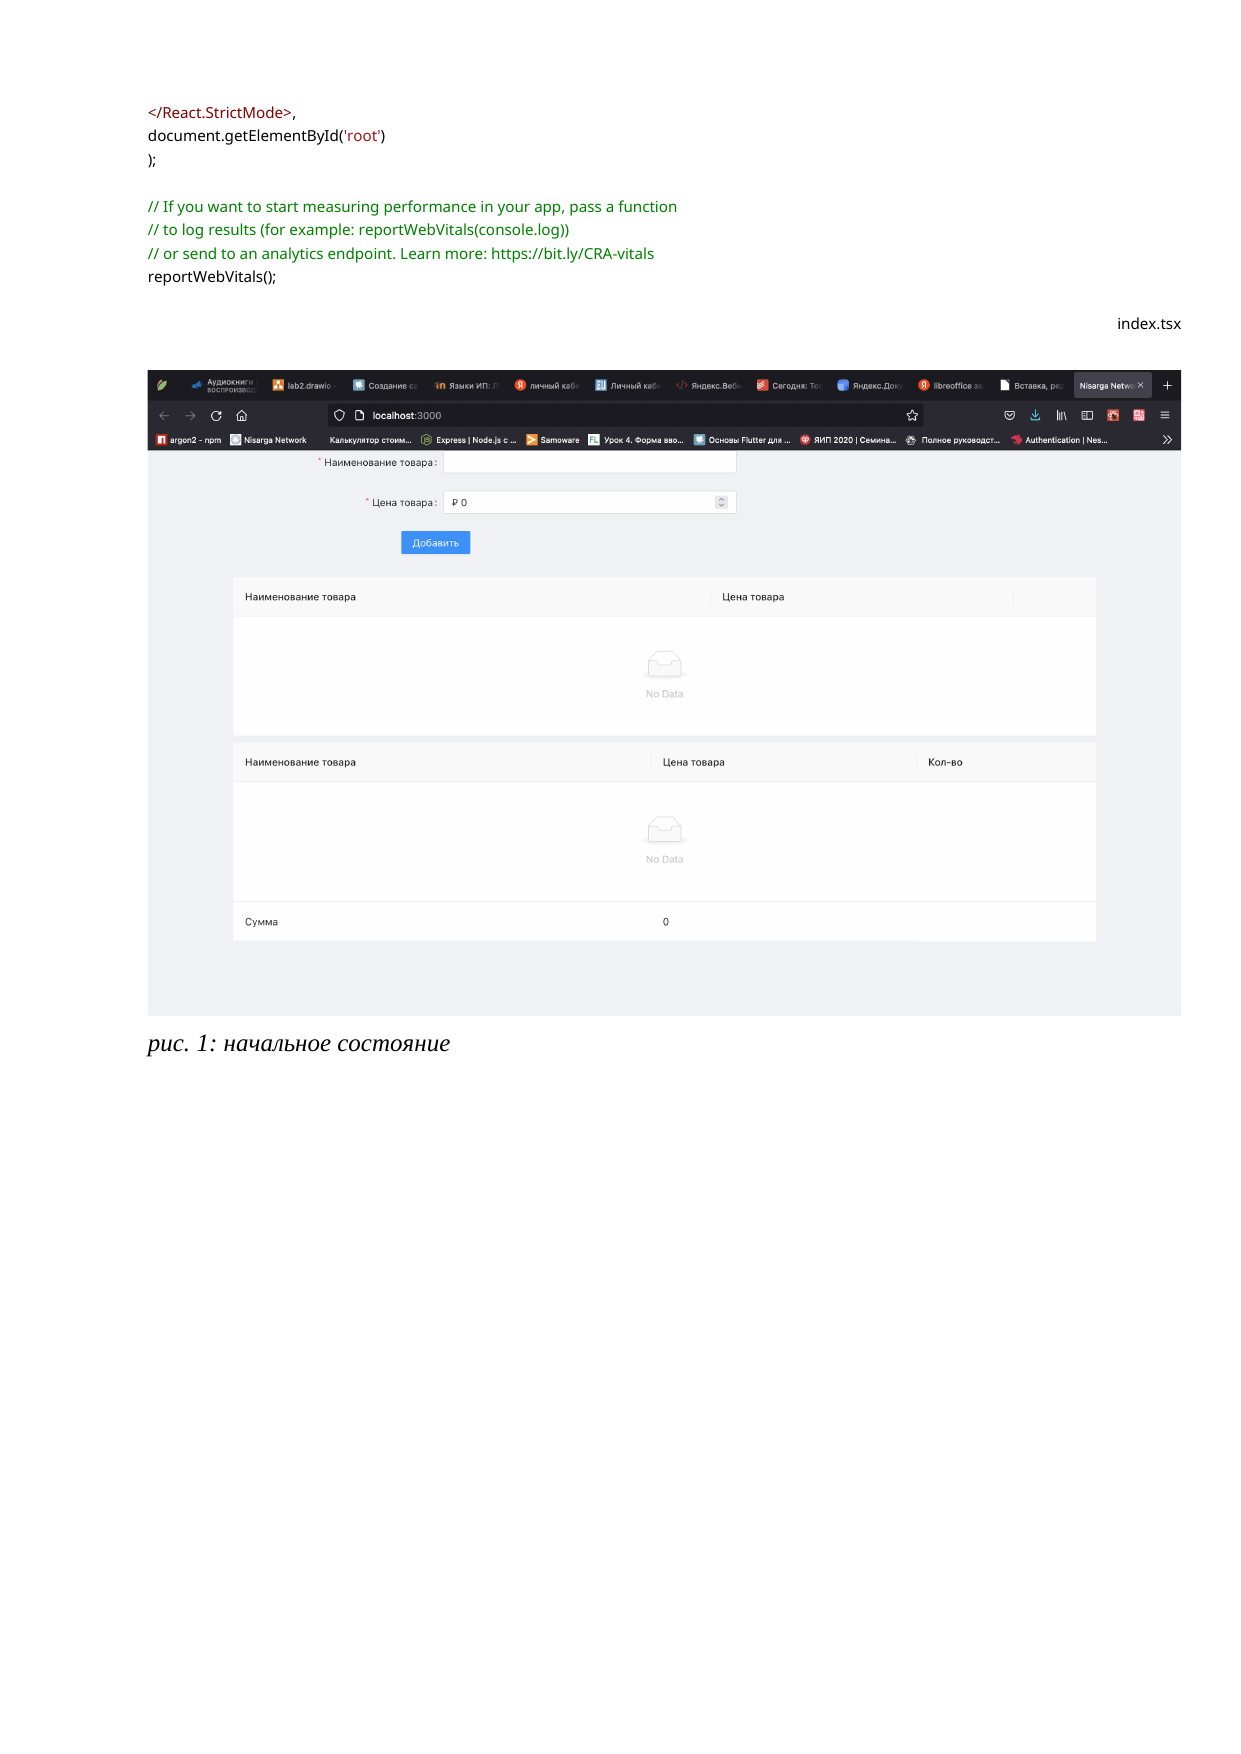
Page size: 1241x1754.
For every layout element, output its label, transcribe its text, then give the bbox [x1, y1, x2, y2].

text // to log results (for example: reportWebVitals(console.log)) [148, 217, 1181, 240]
text </React.StrictMode>, [148, 99, 1181, 122]
picture [147, 370, 1182, 1016]
text index.tsx [148, 311, 1181, 334]
text рис. 1: начальное состояние [148, 1016, 1181, 1057]
text document.getElementById('root') [148, 122, 1181, 146]
text // If you want to start measuring performance in your app, pass a function [148, 193, 1181, 217]
text ); [148, 146, 1181, 169]
text reportWebVitals(); [148, 264, 1181, 287]
text // or send to an analytics endpoint. Learn more: https://bit.ly/CRA-vitals [148, 240, 1181, 264]
